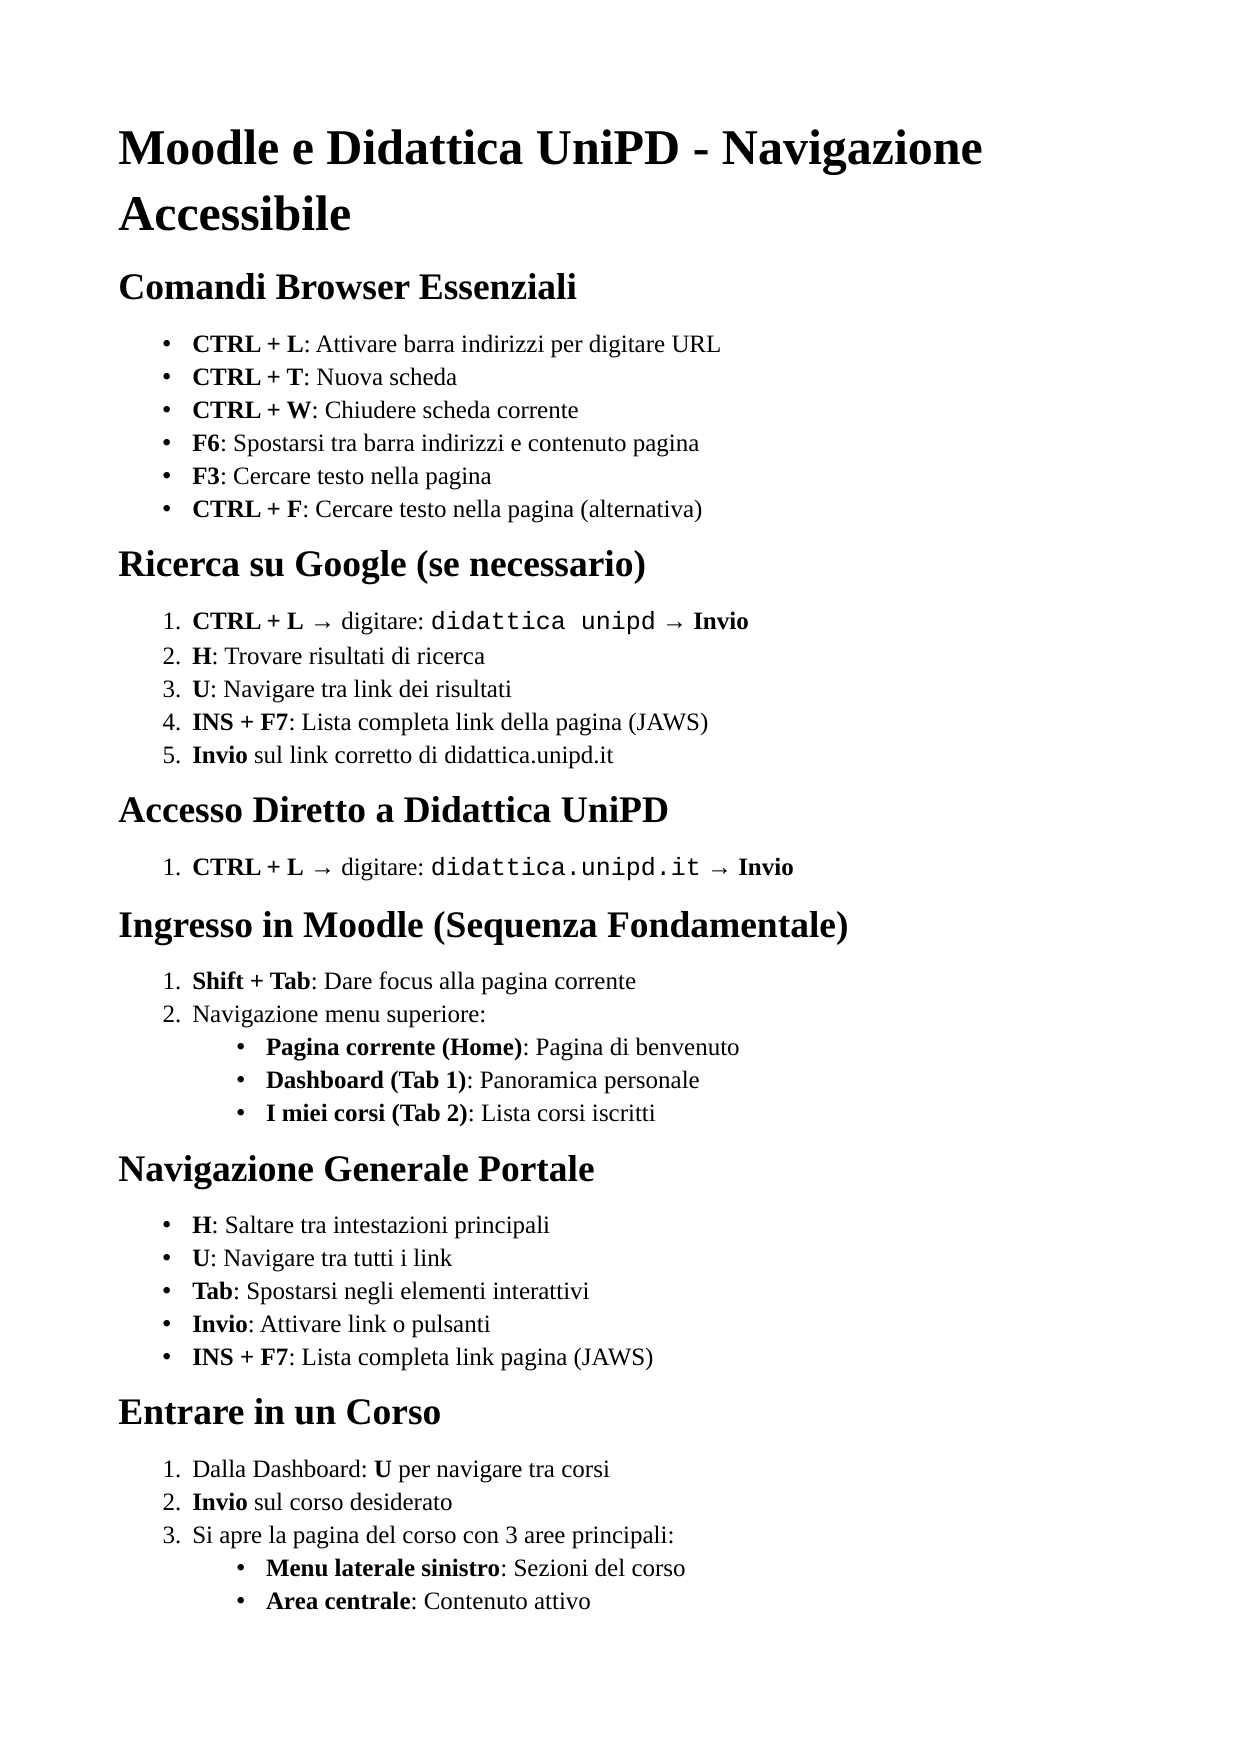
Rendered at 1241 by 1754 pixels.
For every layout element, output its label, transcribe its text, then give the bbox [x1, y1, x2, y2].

list Si apre la pagina del corso con 3 aree principali: [162, 1520, 1122, 1549]
list I miei corsi (Tab 2): Lista corsi iscritti [236, 1098, 1122, 1127]
list Shift + Tab: Dare focus alla pagina corrente [162, 966, 1122, 995]
list CTRL + F: Cercare testo nella pagina (alternativa) [162, 494, 1122, 523]
list Invio: Attivare link o pulsanti [162, 1309, 1122, 1338]
subtitle Navigazione Generale Portale [118, 1146, 1122, 1189]
subtitle Ricerca su Google (se necessario) [118, 542, 1122, 585]
subtitle Ingresso in Moodle (Sequenza Fondamentale) [118, 902, 1122, 945]
list INS + F7: Lista completa link pagina (JAWS) [162, 1342, 1122, 1371]
list CTRL + T: Nuova scheda [162, 362, 1122, 391]
list Dalla Dashboard: U per navigare tra corsi [162, 1454, 1122, 1483]
list Navigazione menu superiore: [162, 999, 1122, 1028]
list Area centrale: Contenuto attivo [236, 1586, 1122, 1615]
list F6: Spostarsi tra barra indirizzi e contenuto pagina [162, 428, 1122, 457]
list U: Navigare tra tutti i link [162, 1243, 1122, 1272]
list Pagina corrente (Home): Pagina di benvenuto [236, 1032, 1122, 1061]
subtitle Comandi Browser Essenziali [118, 265, 1122, 308]
list H: Saltare tra intestazioni principali [162, 1210, 1122, 1239]
subtitle Accesso Diretto a Didattica UniPD [118, 788, 1122, 831]
list CTRL + L → digitare: didattica.unipd.it → Invio [162, 852, 1122, 883]
list CTRL + L: Attivare barra indirizzi per digitare URL [162, 329, 1122, 358]
list INS + F7: Lista completa link della pagina (JAWS) [162, 707, 1122, 736]
list H: Trovare risultati di ricerca [162, 641, 1122, 670]
list CTRL + L → digitare: didattica unipd → Invio [162, 606, 1122, 637]
list Menu laterale sinistro: Sezioni del corso [236, 1553, 1122, 1582]
list Tab: Spostarsi negli elementi interattivi [162, 1276, 1122, 1305]
list CTRL + W: Chiudere scheda corrente [162, 395, 1122, 424]
list Invio sul link corretto di didattica.unipd.it [162, 740, 1122, 769]
subtitle Moodle e Didattica UniPD - Navigazione Accessibile [118, 118, 1122, 242]
list Dashboard (Tab 1): Panoramica personale [236, 1065, 1122, 1094]
list F3: Cercare testo nella pagina [162, 461, 1122, 490]
list U: Navigare tra link dei risultati [162, 674, 1122, 703]
list Invio sul corso desiderato [162, 1487, 1122, 1516]
subtitle Entrare in un Corso [118, 1390, 1122, 1433]
